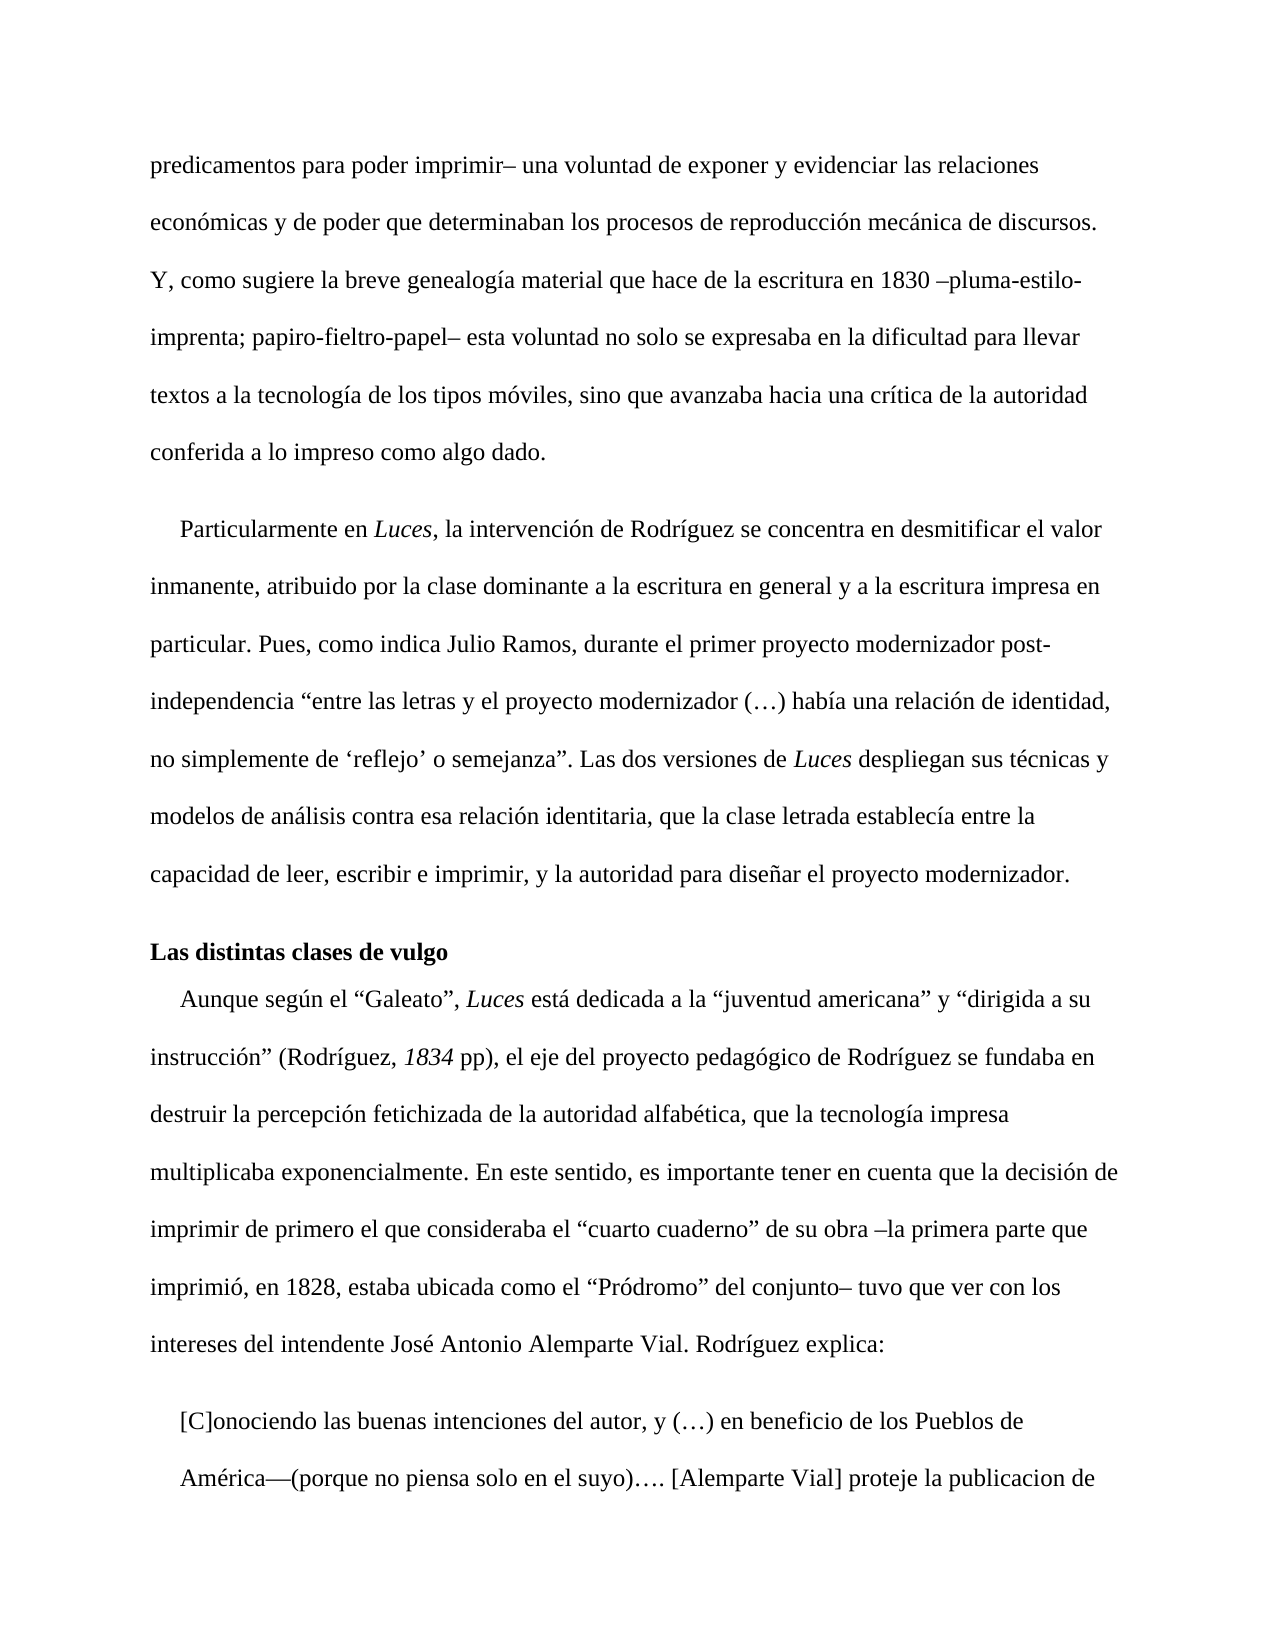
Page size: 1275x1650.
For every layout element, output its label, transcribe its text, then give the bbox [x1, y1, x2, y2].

text Particularmente en Luces, la intervención de Rodríguez se concentra en desmitificar el valor inmanente, atribuido por la clase dominante a la escritura en general y a la escritura impresa en particular. Pues, como indica Julio Ramos, durante el primer proyecto modernizador post-independencia “entre las letras y el proyecto modernizador (…) había una relación de identidad, no simplemente de ‘reflejo’ o semejanza”. Las dos versiones de Luces despliegan sus técnicas y modelos de análisis contra esa relación identitaria, que la clase letrada establecía entre la capacidad de leer, escribir e imprimir, y la autoridad para diseñar el proyecto modernizador. [150, 514, 1125, 887]
subtitle Las distintas clases de vulgo [150, 937, 1125, 966]
text [C]onociendo las buenas intenciones del autor, y (…) en beneficio de los Pueblos de América—(porque no piensa solo en el suyo)…. [Alemparte Vial] proteje la publicacion de [179, 1406, 1096, 1492]
text predicamentos para poder imprimir– una voluntad de exponer y evidenciar las relaciones económicas y de poder que determinaban los procesos de reproducción mecánica de discursos. Y, como sugiere la breve genealogía material que hace de la escritura en 1830 –pluma-estilo-imprenta; papiro-fieltro-papel– esta voluntad no solo se expresaba en la dificultad para llevar textos a la tecnología de los tipos móviles, sino que avanzaba hacia una crítica de la autoridad conferida a lo impreso como algo dado. [150, 150, 1125, 466]
text Aunque según el “Galeato”, Luces está dedicada a la “juventud americana” y “dirigida a su instrucción” (Rodríguez, 1834 pp), el eje del proyecto pedagógico de Rodríguez se fundaba en destruir la percepción fetichizada de la autoridad alfabética, que la tecnología impresa multiplicaba exponencialmente. En este sentido, es importante tener en cuenta que la decisión de imprimir de primero el que consideraba el “cuarto cuaderno” de su obra –la primera parte que imprimió, en 1828, estaba ubicada como el “Pródromo” del conjunto– tuvo que ver con los intereses del intendente José Antonio Alemparte Vial. Rodríguez explica: [150, 984, 1125, 1358]
